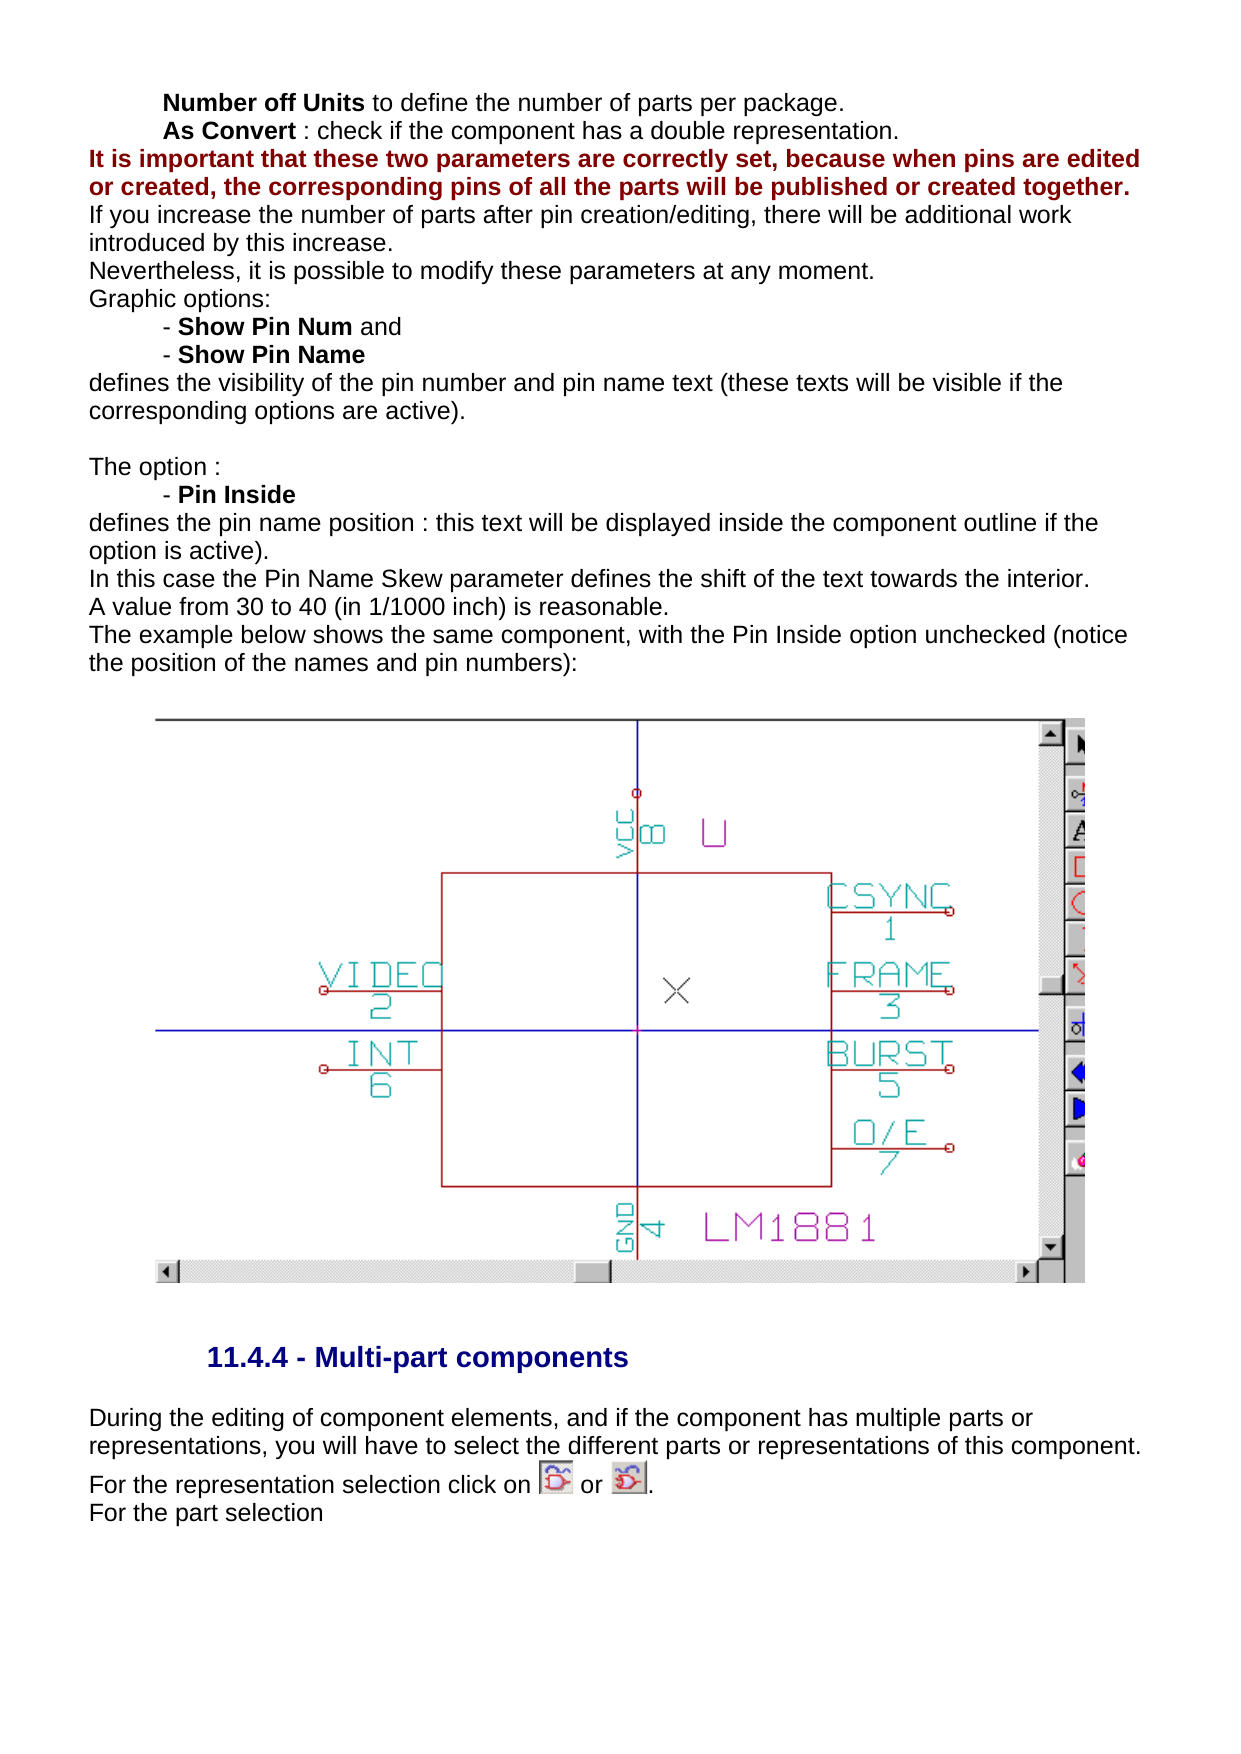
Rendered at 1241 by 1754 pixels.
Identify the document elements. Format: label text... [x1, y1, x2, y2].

text defines the pin name position : this text will be displayed inside the component outline if the option is active). [88, 509, 1152, 565]
text Number off Units to define the number of parts per package. [162, 88, 1152, 117]
text The example below shows the same component, with the Pin Inside option unchecked (notice the position of the names and pin numbers): [88, 621, 1152, 677]
picture [609, 1459, 648, 1494]
text - Pin Inside [162, 481, 1152, 509]
picture [539, 1459, 574, 1494]
text As Convert : check if the component has a double representation. [162, 117, 1152, 144]
text Graphic options: [88, 285, 1152, 313]
subtitle Multi-part components [207, 1341, 1152, 1374]
text - Show Pin Num and [162, 313, 1152, 341]
text For the representation selection click on or . [88, 1459, 1152, 1499]
text A value from 30 to 40 (in 1/1000 inch) is reasonable. [88, 593, 1152, 621]
text Nevertheless, it is possible to modify these parameters at any moment. [88, 257, 1152, 285]
text It is important that these two parameters are correctly set, because when pins are edited or created, the corresponding pins of all the parts will be published or created together. [88, 144, 1152, 201]
text The option : [88, 453, 1152, 481]
text For the part selection [88, 1499, 1152, 1527]
text If you increase the number of parts after pin creation/editing, there will be additional work introduced by this increase. [88, 201, 1152, 257]
text - Show Pin Name [162, 341, 1152, 369]
text In this case the Pin Name Skew parameter defines the shift of the text towards the interior. [88, 565, 1152, 593]
text defines the visibility of the pin number and pin name text (these texts will be visible if the corresponding options are active). [88, 369, 1152, 425]
text During the editing of component elements, and if the component has multiple parts or representations, you will have to select the different parts or representations of this component. [88, 1403, 1152, 1459]
